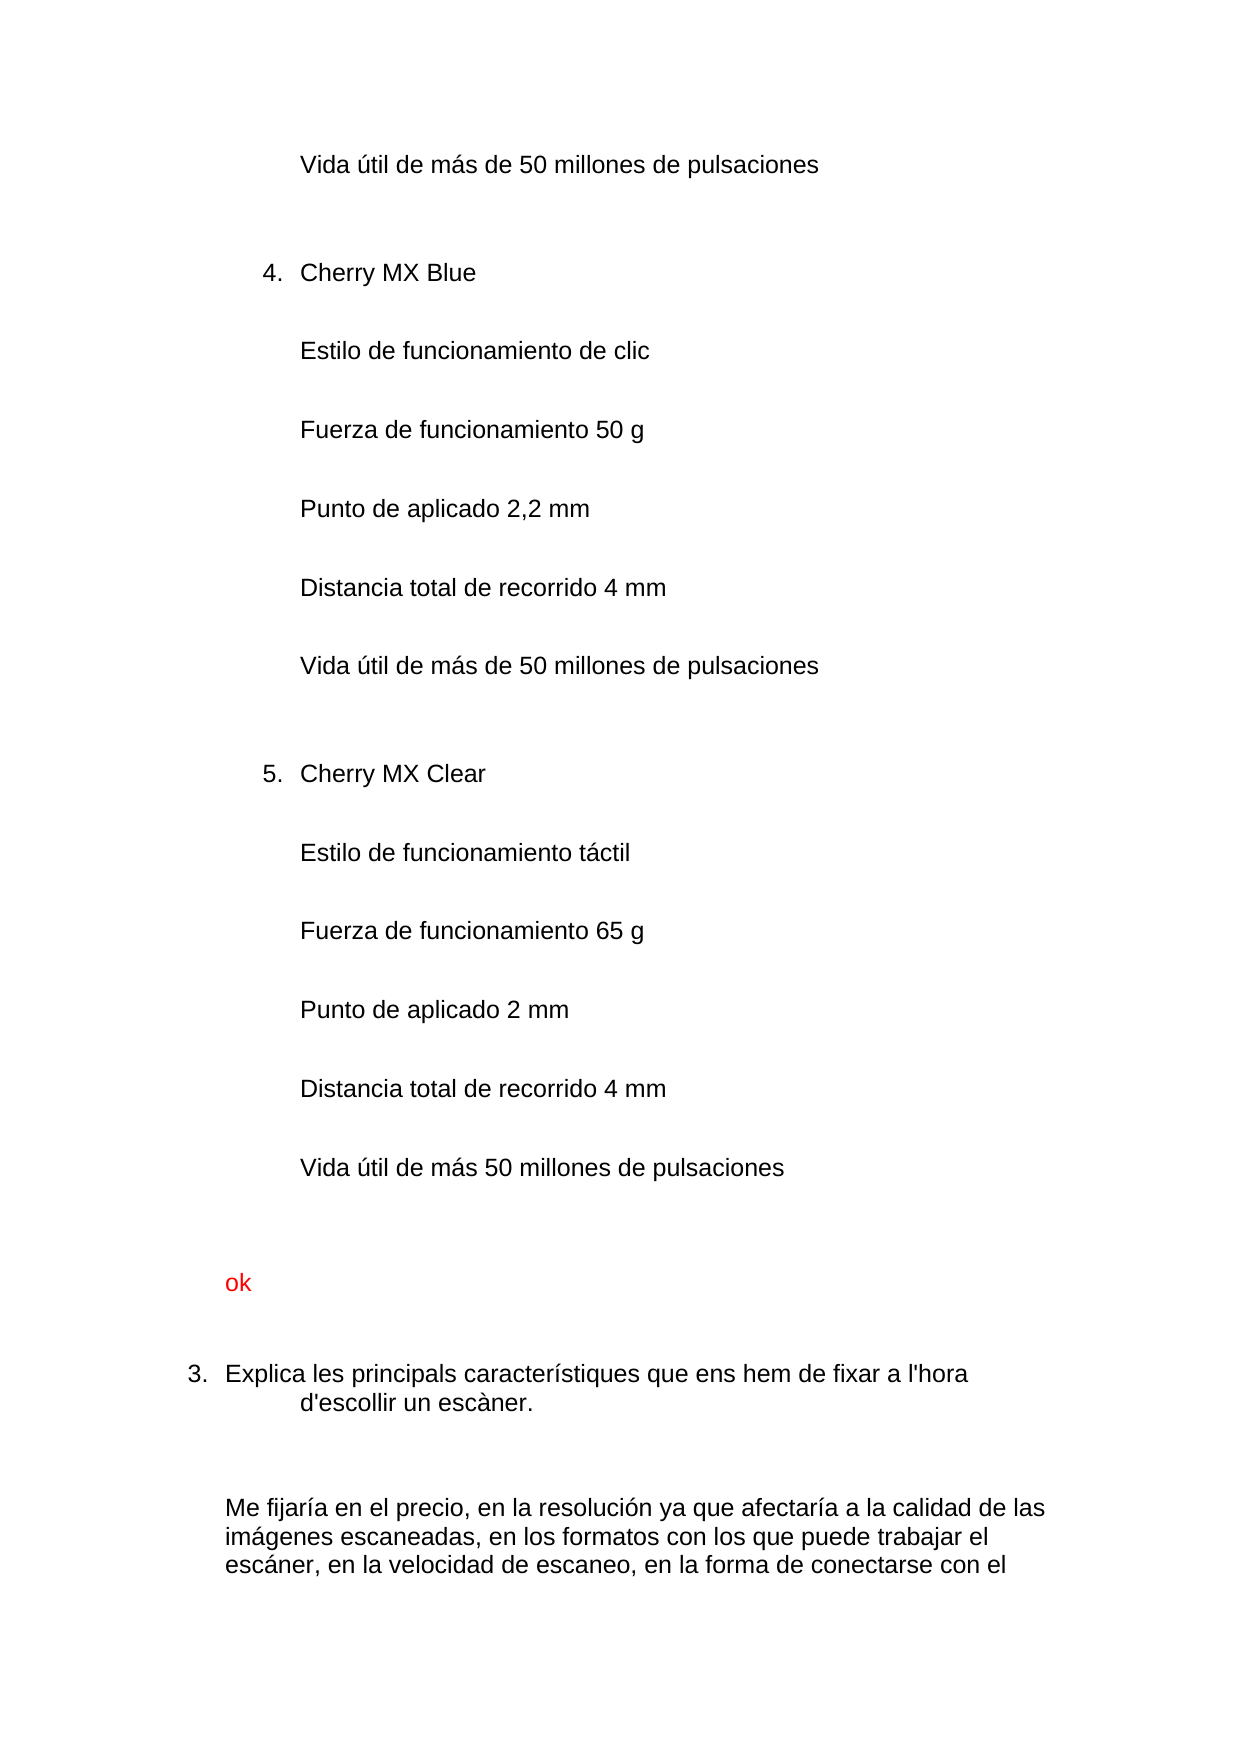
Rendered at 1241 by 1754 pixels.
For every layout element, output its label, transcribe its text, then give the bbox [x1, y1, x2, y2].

text Fuerza de funcionamiento 65 g [300, 916, 1090, 945]
text Distancia total de recorrido 4 mm [300, 1074, 1090, 1102]
text Distancia total de recorrido 4 mm [300, 572, 1090, 601]
text Estilo de funcionamiento táctil [300, 837, 1090, 866]
text Vida útil de más 50 millones de pulsaciones [300, 1152, 1090, 1210]
text Me fijaría en el precio, en la resolución ya que afectaría a la calidad de las imágenes escaneadas, en los formatos con los que puede trabajar el escáner, en la velocidad de escaneo, en la forma de conectarse con el [225, 1493, 1090, 1579]
text Fuerza de funcionamiento 50 g [300, 415, 1090, 444]
text Estilo de funcionamiento de clic [300, 336, 1090, 365]
text Vida útil de más de 50 millones de pulsaciones [300, 651, 1090, 709]
text Punto de aplicado 2,2 mm [300, 494, 1090, 522]
text Punto de aplicado 2 mm [300, 995, 1090, 1024]
text ok [225, 1268, 1090, 1297]
list Cherry MX Blue [262, 257, 1090, 286]
list Cherry MX Clear [262, 759, 1090, 787]
text Vida útil de más de 50 millones de pulsaciones [300, 150, 1090, 207]
list Explica les principals característiques que ens hem de fixar a l'hora d'escollir un escàner. [187, 1359, 1090, 1443]
